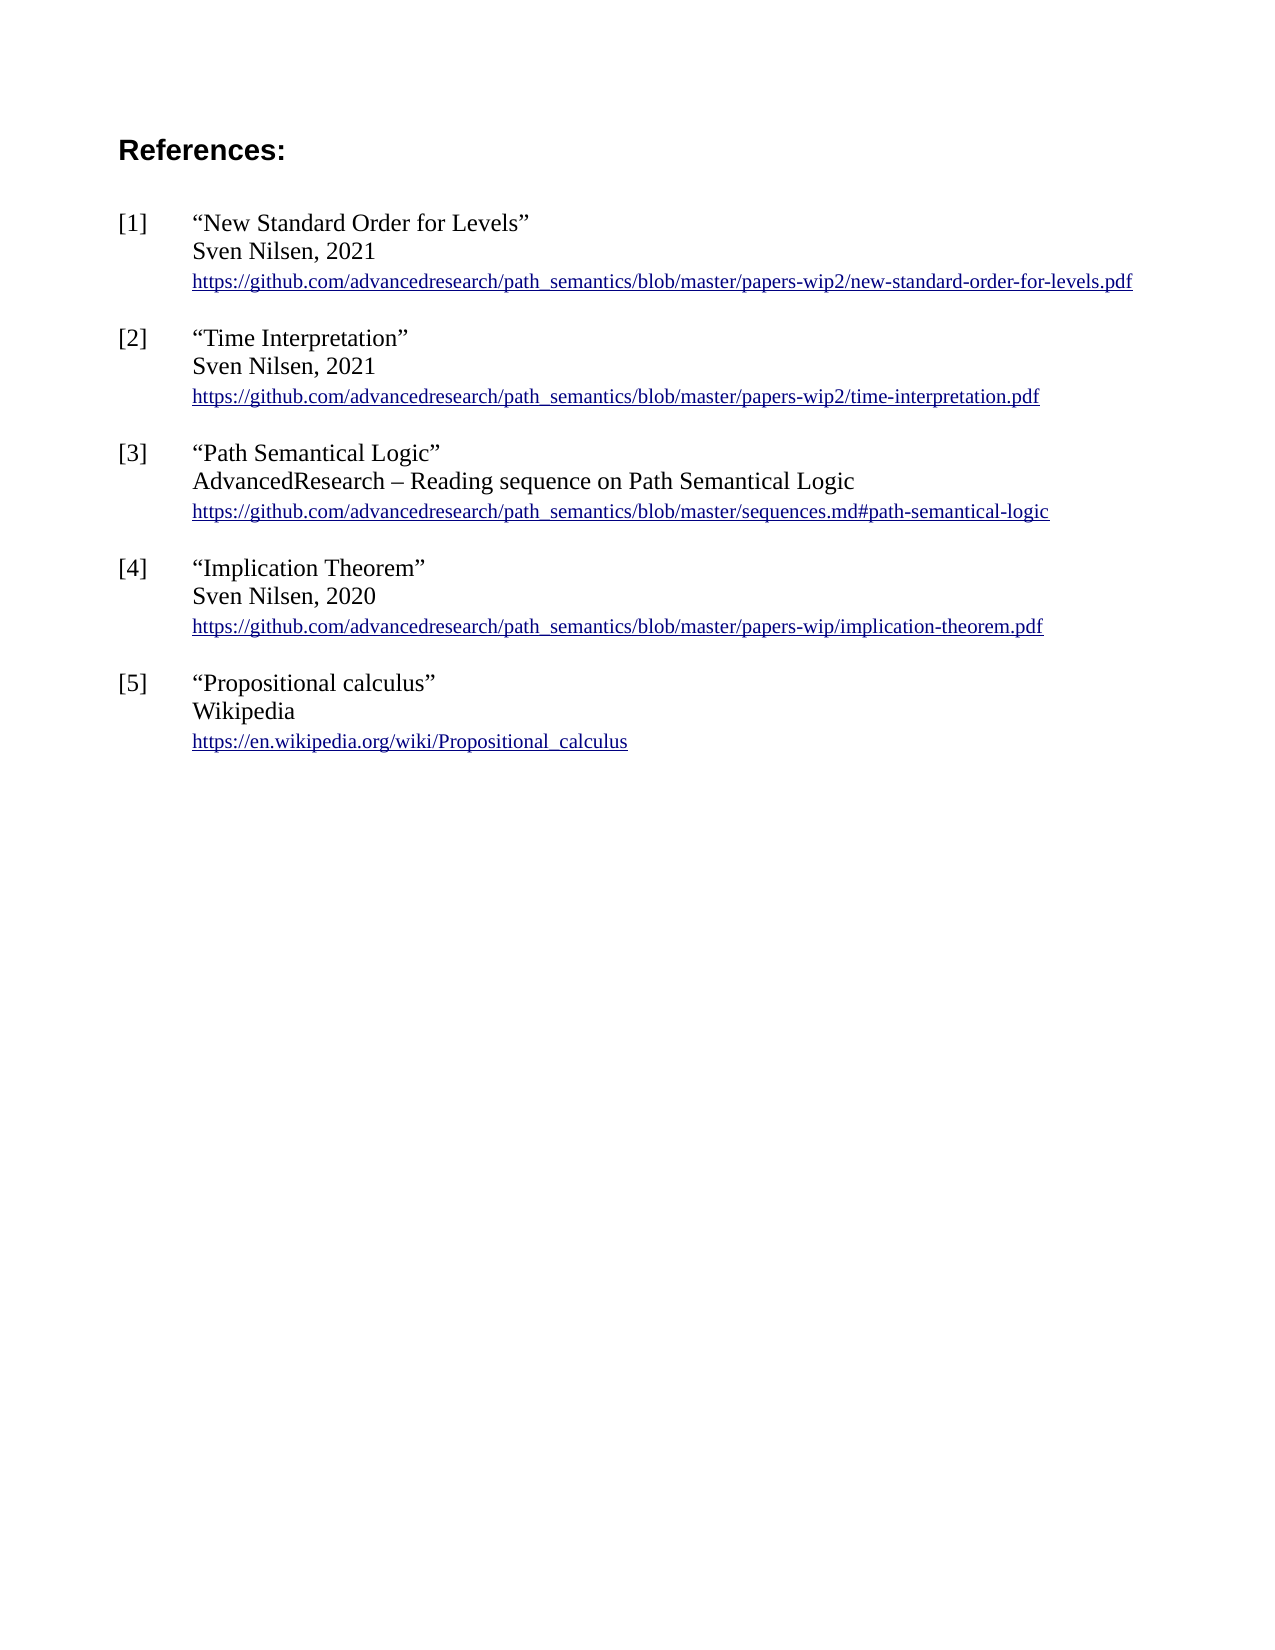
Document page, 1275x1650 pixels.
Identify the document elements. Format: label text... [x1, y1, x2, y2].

text [1] “New Standard Order for Levels” [118, 208, 1157, 236]
text AdvancedResearch – Reading sequence on Path Semantical Logic [118, 466, 1157, 495]
text https://github.com/advancedresearch/path_semantics/blob/master/sequences.md#path-semantical-logic [118, 495, 1157, 524]
text Sven Nilsen, 2020 [118, 581, 1157, 610]
text Sven Nilsen, 2021 [118, 351, 1157, 380]
text https://github.com/advancedresearch/path_semantics/blob/master/papers-wip2/new-standard-order-for-levels.pdf [118, 265, 1157, 294]
text https://github.com/advancedresearch/path_semantics/blob/master/papers-wip2/time-interpretation.pdf [118, 380, 1157, 409]
subtitle References: [118, 133, 1157, 166]
text [5] “Propositional calculus” [118, 668, 1157, 696]
text https://github.com/advancedresearch/path_semantics/blob/master/papers-wip/implication-theorem.pdf [118, 610, 1157, 639]
text Sven Nilsen, 2021 [118, 236, 1157, 265]
text [4] “Implication Theorem” [118, 553, 1157, 581]
text Wikipedia [118, 696, 1157, 725]
text [3] “Path Semantical Logic” [118, 438, 1157, 466]
text https://en.wikipedia.org/wiki/Propositional_calculus [118, 725, 1157, 754]
text [2] “Time Interpretation” [118, 323, 1157, 351]
